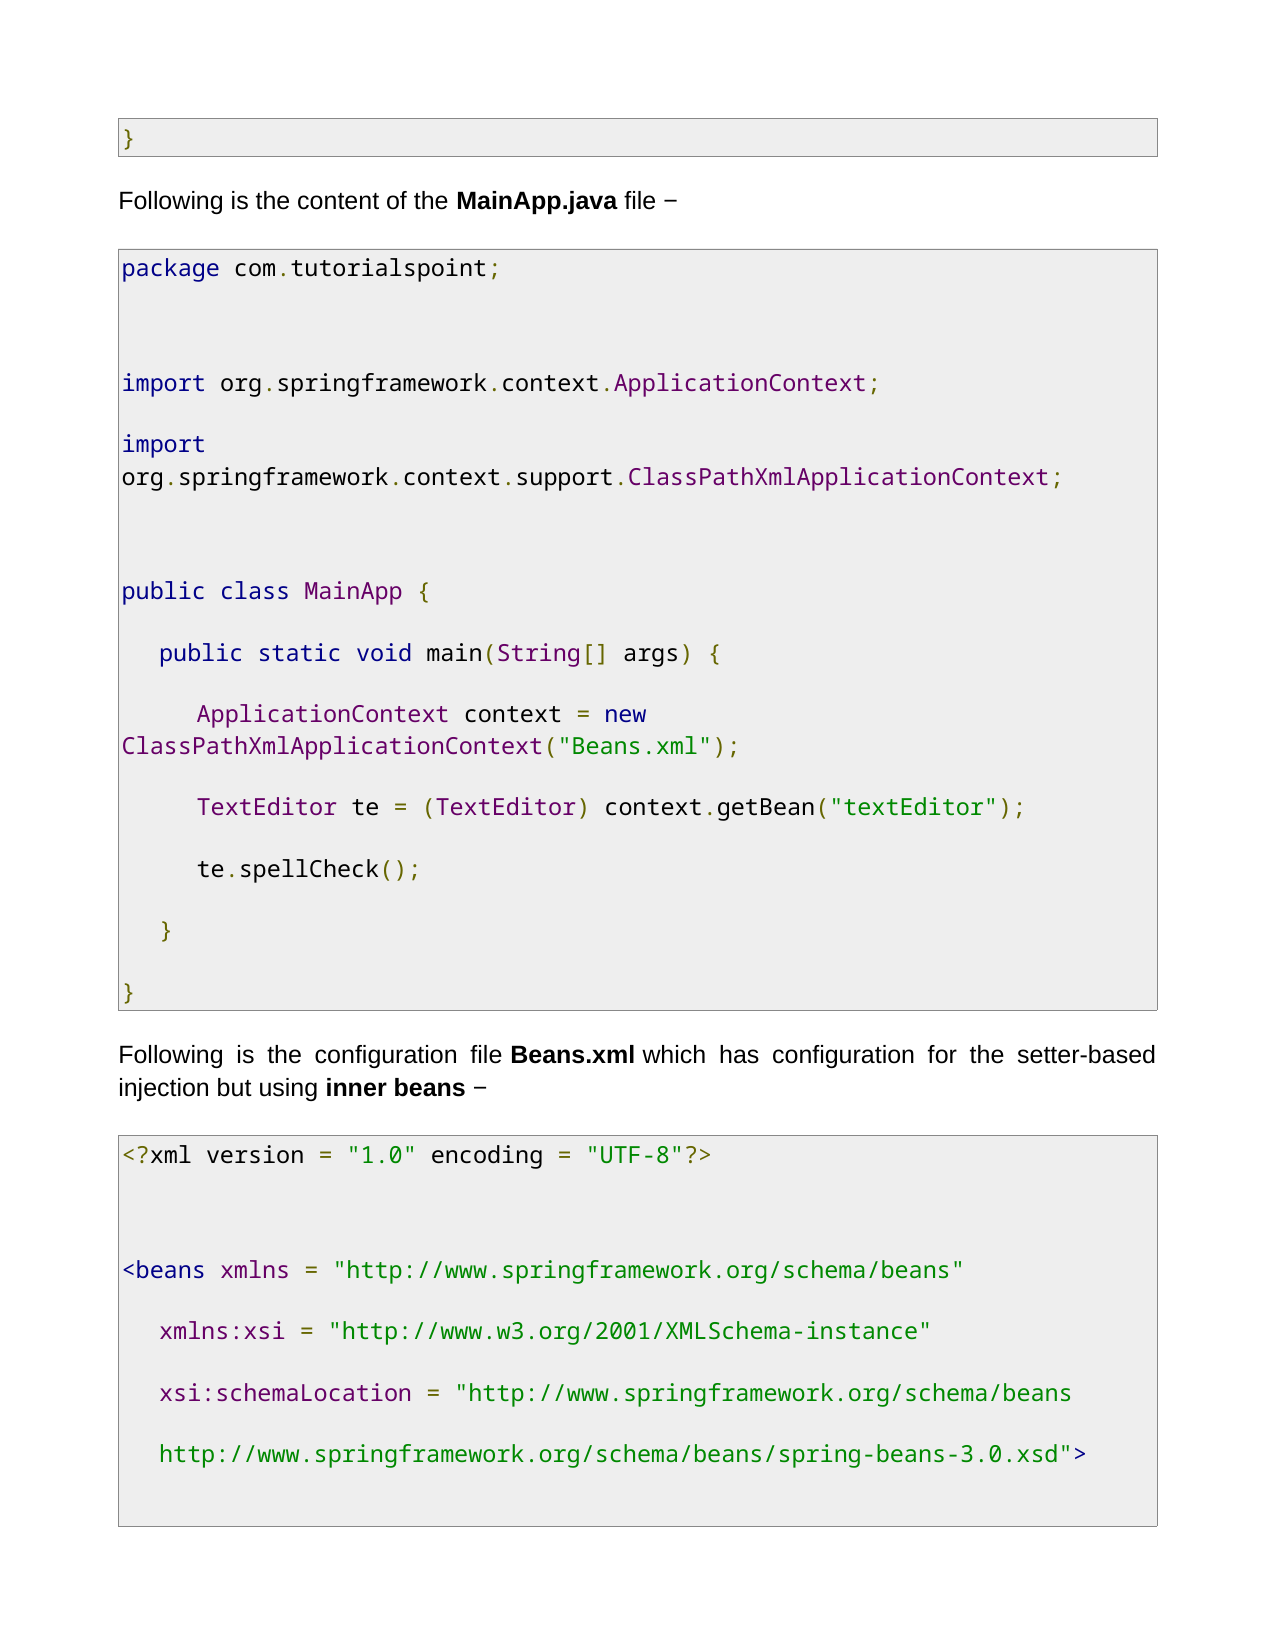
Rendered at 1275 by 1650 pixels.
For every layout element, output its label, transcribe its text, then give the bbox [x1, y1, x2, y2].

text http://www.springframework.org/schema/beans/spring-beans-3.0.xsd"> [119, 1434, 1157, 1469]
text <beans xmlns = "http://www.springframework.org/schema/beans" [119, 1250, 1157, 1285]
text TextEditor te = (TextEditor) context.getBean("textEditor"); [119, 787, 1157, 823]
text } [119, 910, 1157, 946]
text package com.tutorialspoint; [119, 250, 1157, 284]
text } [119, 119, 1157, 156]
text xmlns:xsi = "http://www.w3.org/2001/XMLSchema-instance" [119, 1311, 1157, 1347]
text import org.springframework.context.support.ClassPathXmlApplicationContext; [119, 424, 1157, 492]
text te.spellCheck(); [119, 849, 1157, 884]
text public class MainApp { [119, 571, 1157, 606]
text import org.springframework.context.ApplicationContext; [119, 363, 1157, 398]
text Following is the configuration file Beans.xml which has configuration for the setter-based injection but using inner beans − [118, 1040, 1157, 1102]
text <?xml version = "1.0" encoding = "UTF-8"?> [119, 1136, 1157, 1171]
text public static void main(String[] args) { [119, 633, 1157, 668]
text } [119, 972, 1157, 1010]
text Following is the content of the MainApp.java file − [118, 186, 1157, 215]
text ApplicationContext context = new ClassPathXmlApplicationContext("Beans.xml"); [119, 694, 1157, 761]
text xsi:schemaLocation = "http://www.springframework.org/schema/beans [119, 1373, 1157, 1408]
